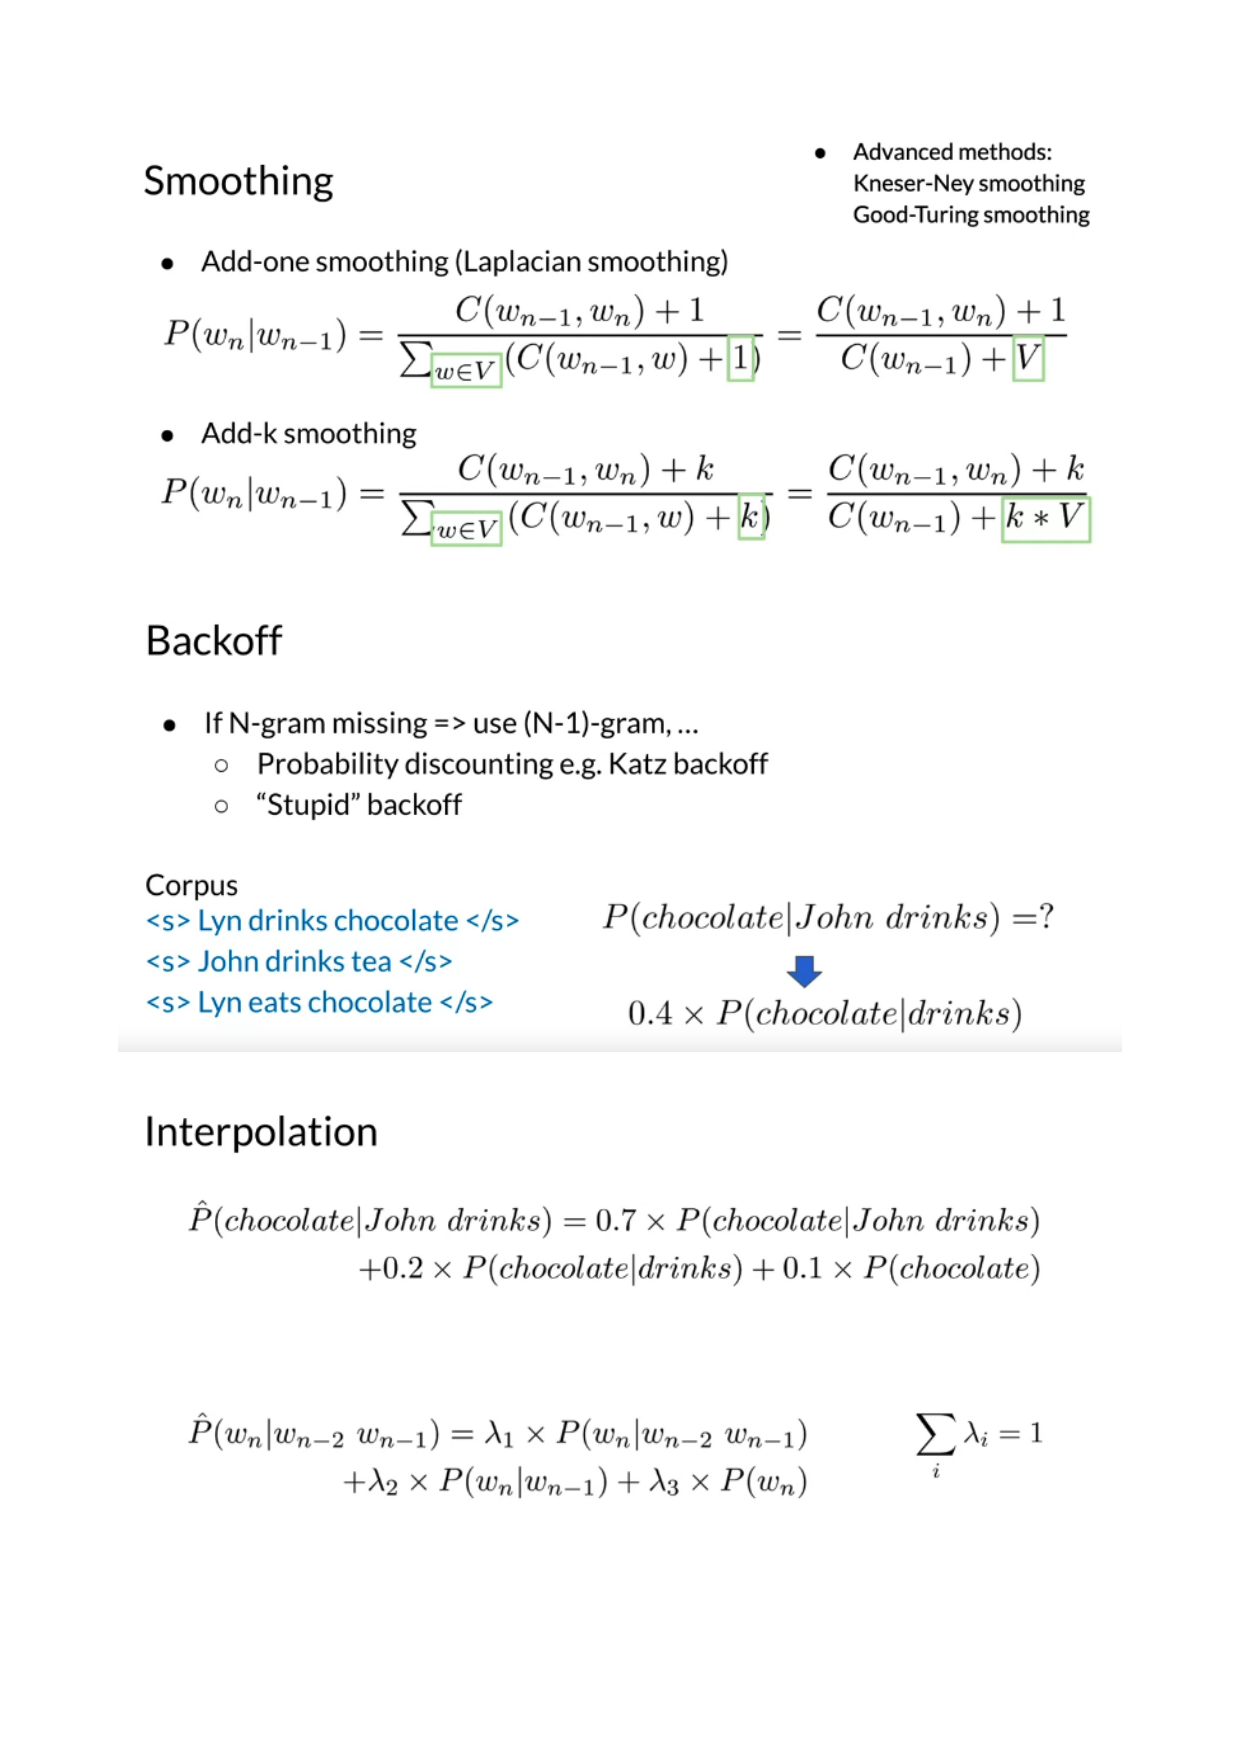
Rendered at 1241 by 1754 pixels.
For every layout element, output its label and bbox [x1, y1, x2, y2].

picture [118, 1108, 1123, 1506]
picture [118, 118, 1123, 556]
picture [118, 613, 1123, 1052]
